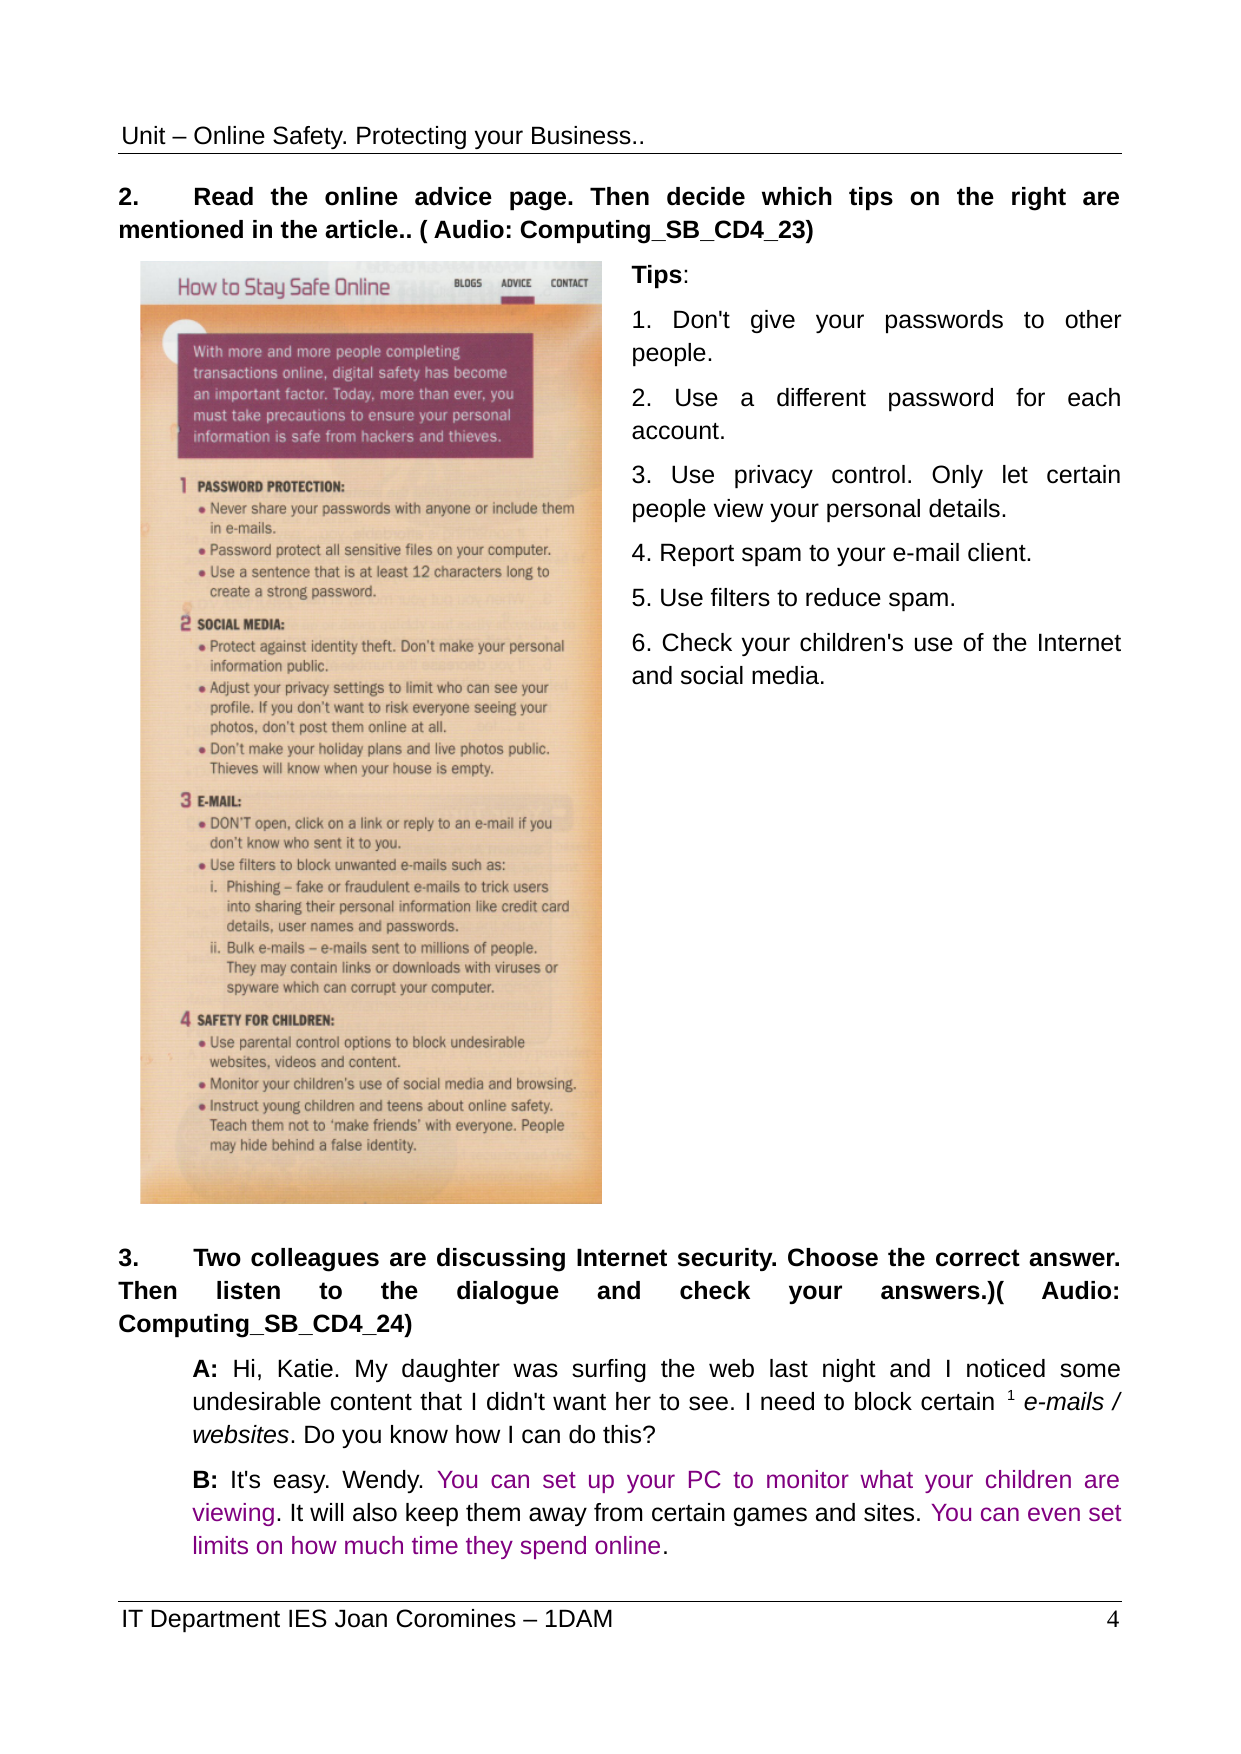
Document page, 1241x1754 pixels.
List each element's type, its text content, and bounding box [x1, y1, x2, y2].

text 2. Use a different password for each account. [602, 383, 1122, 444]
text Tips: [118, 260, 1122, 289]
text B: It's easy. Wendy. You can set up your PC to monitor what your children are viewing. It will also keep them away from certain games and sites. You can even set limits on how much time they spend online. [192, 1465, 1122, 1560]
text 3. Use privacy control. Only let certain people view your personal details. [602, 461, 1122, 522]
text 4. Report spam to your e-mail client. [602, 538, 1122, 567]
text A: Hi, Katie. My daughter was surfing the web last night and I noticed some undesirable content that I didn't want her to see. I need to block certain 1 e-mails / websites. Do you know how I can do this? [192, 1354, 1122, 1449]
list Read the online advice page. Then decide which tips on the right are mentioned in the article.. ( Audio: Computing_SB_CD4_23) [118, 182, 1122, 244]
picture [140, 261, 602, 1204]
text [118, 583, 140, 612]
text 1. Don't give your passwords to other people. [602, 305, 1122, 367]
text [118, 383, 140, 444]
text 6. Check your children's use of the Internet and social media. [602, 628, 1122, 690]
text [118, 628, 140, 690]
text [118, 305, 140, 367]
list Two colleagues are discussing Internet security. Choose the correct answer. Then listen to the dialogue and check your answers.)( Audio: Computing_SB_CD4_24) [118, 1243, 1122, 1338]
text 5. Use filters to reduce spam. [602, 583, 1122, 612]
